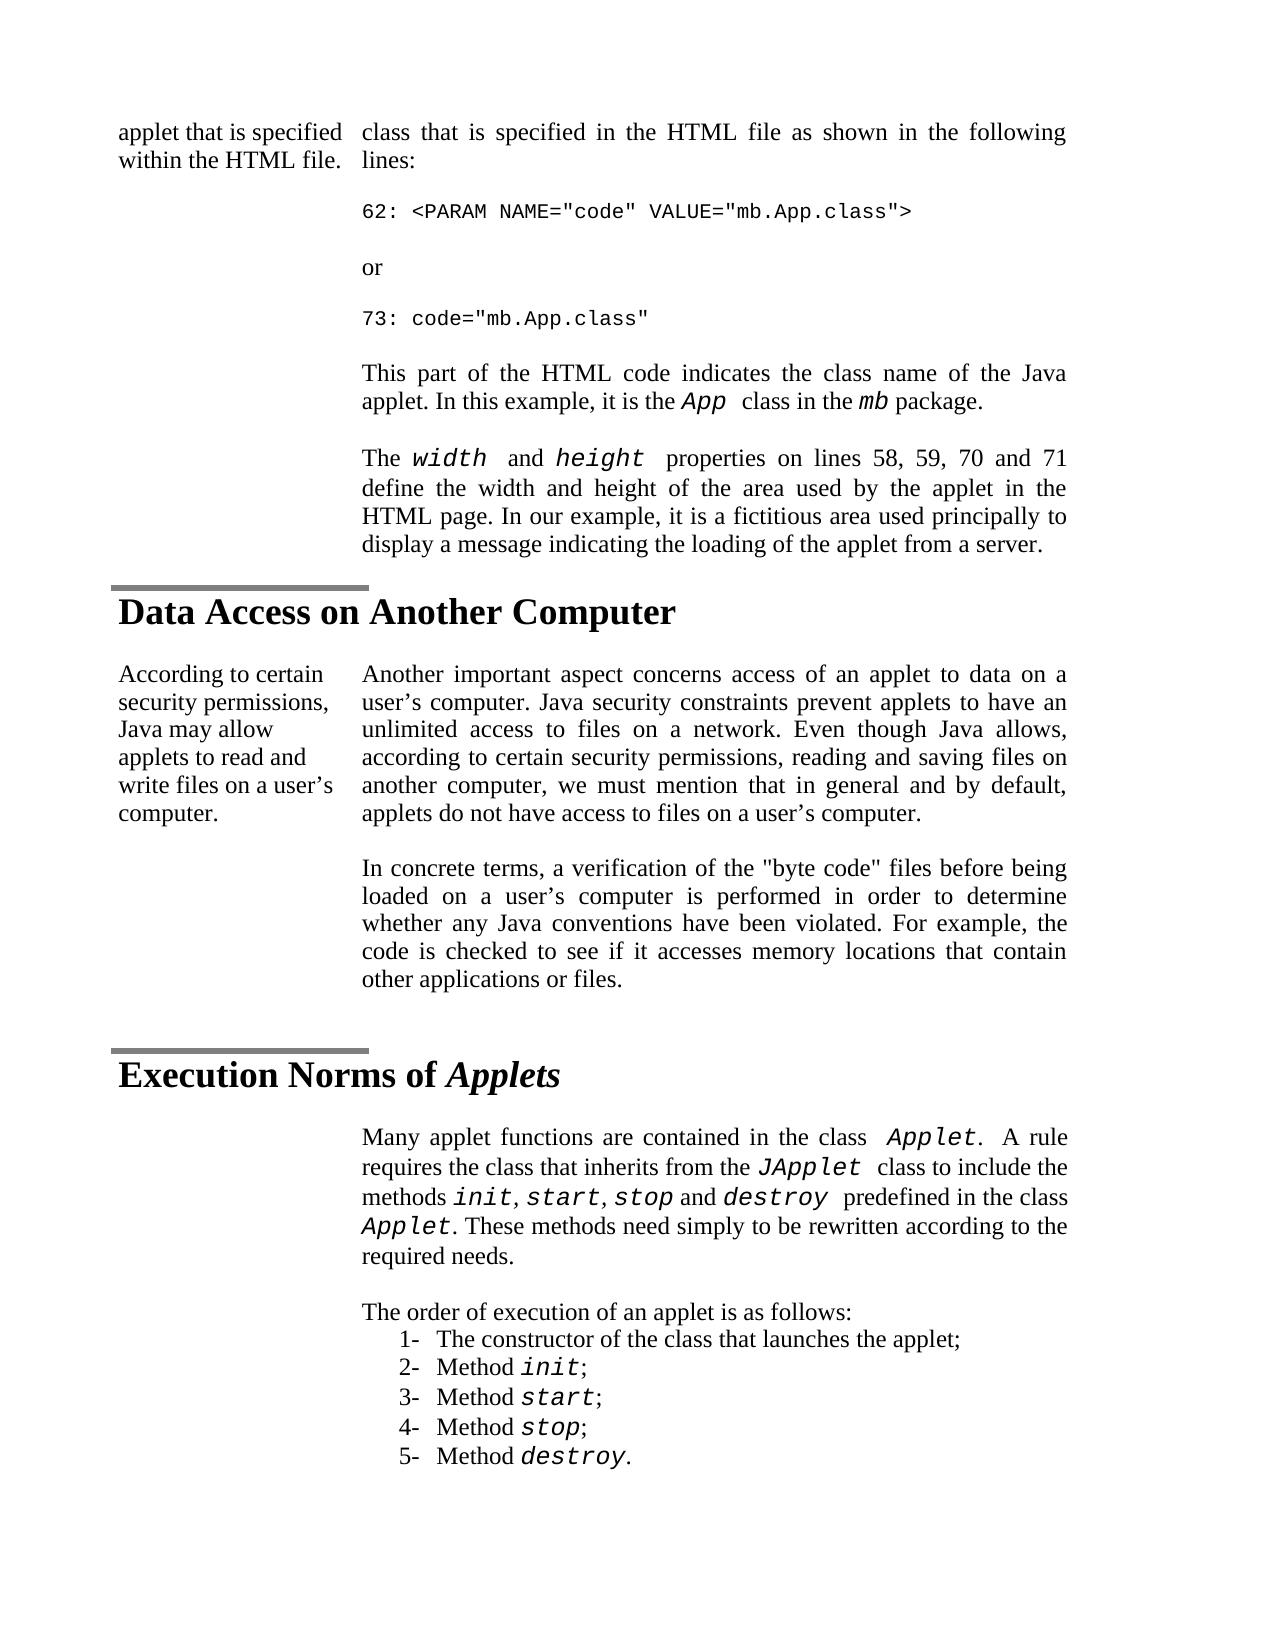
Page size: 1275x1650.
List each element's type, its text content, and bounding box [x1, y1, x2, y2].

table_header According to certain security permissions, Java may allow applets to read and write files on a user’s computer. [111, 660, 354, 826]
table_header [111, 359, 354, 417]
table_header The width and height properties on lines 58, 59, 70 and 71 define the width and height of the area used by the applet in the HTML page. In our example, it is a fictitious area used principally to display a message indicating the loading of the applet from a server. [354, 445, 1075, 557]
table_header Many applet functions are contained in the class Applet. A rule requires the class that inherits from the JApplet class to include the methods init, start, stop and destroy predefined in the class Applet. These methods need simply to be rewritten according to the required needs. [354, 1123, 1075, 1270]
table_header [111, 854, 354, 993]
table_header Another important aspect concerns access of an applet to data on a user’s computer. Java security constraints prevent applets to have an unlimited access to files on a network. Even though Java allows, according to certain security permissions, reading and saving files on another computer, we must mention that in general and by default, applets do not have access to files on a user’s computer. [354, 660, 1075, 826]
table_header [111, 585, 369, 591]
subtitle Data Access on Another Computer [118, 591, 1157, 632]
table_header In concrete terms, a verification of the "byte code" files before being loaded on a user’s computer is performed in order to determine whether any Java conventions have been violated. For example, the code is checked to see if it accesses memory locations that contain other applications or files. [354, 854, 1075, 993]
table_header The order of execution of an applet is as follows: The constructor of the class that launches the applet; Method init; Method start; Method stop; Method destroy. [354, 1298, 1075, 1472]
table_header [111, 1298, 354, 1472]
table_header [111, 1123, 354, 1270]
table_header This part of the HTML code indicates the class name of the Java applet. In this example, it is the App class in the mb package. [354, 359, 1075, 417]
table_header [111, 1048, 369, 1054]
table_header applet that is specified within the HTML file. [111, 118, 354, 332]
table_header [111, 445, 354, 557]
table_header class that is specified in the HTML file as shown in the following lines: 62: <PARAM NAME="code" VALUE="mb.App.class"> or 73: code="mb.App.class" [354, 118, 1075, 332]
subtitle Execution Norms of Applets [118, 1054, 1157, 1095]
